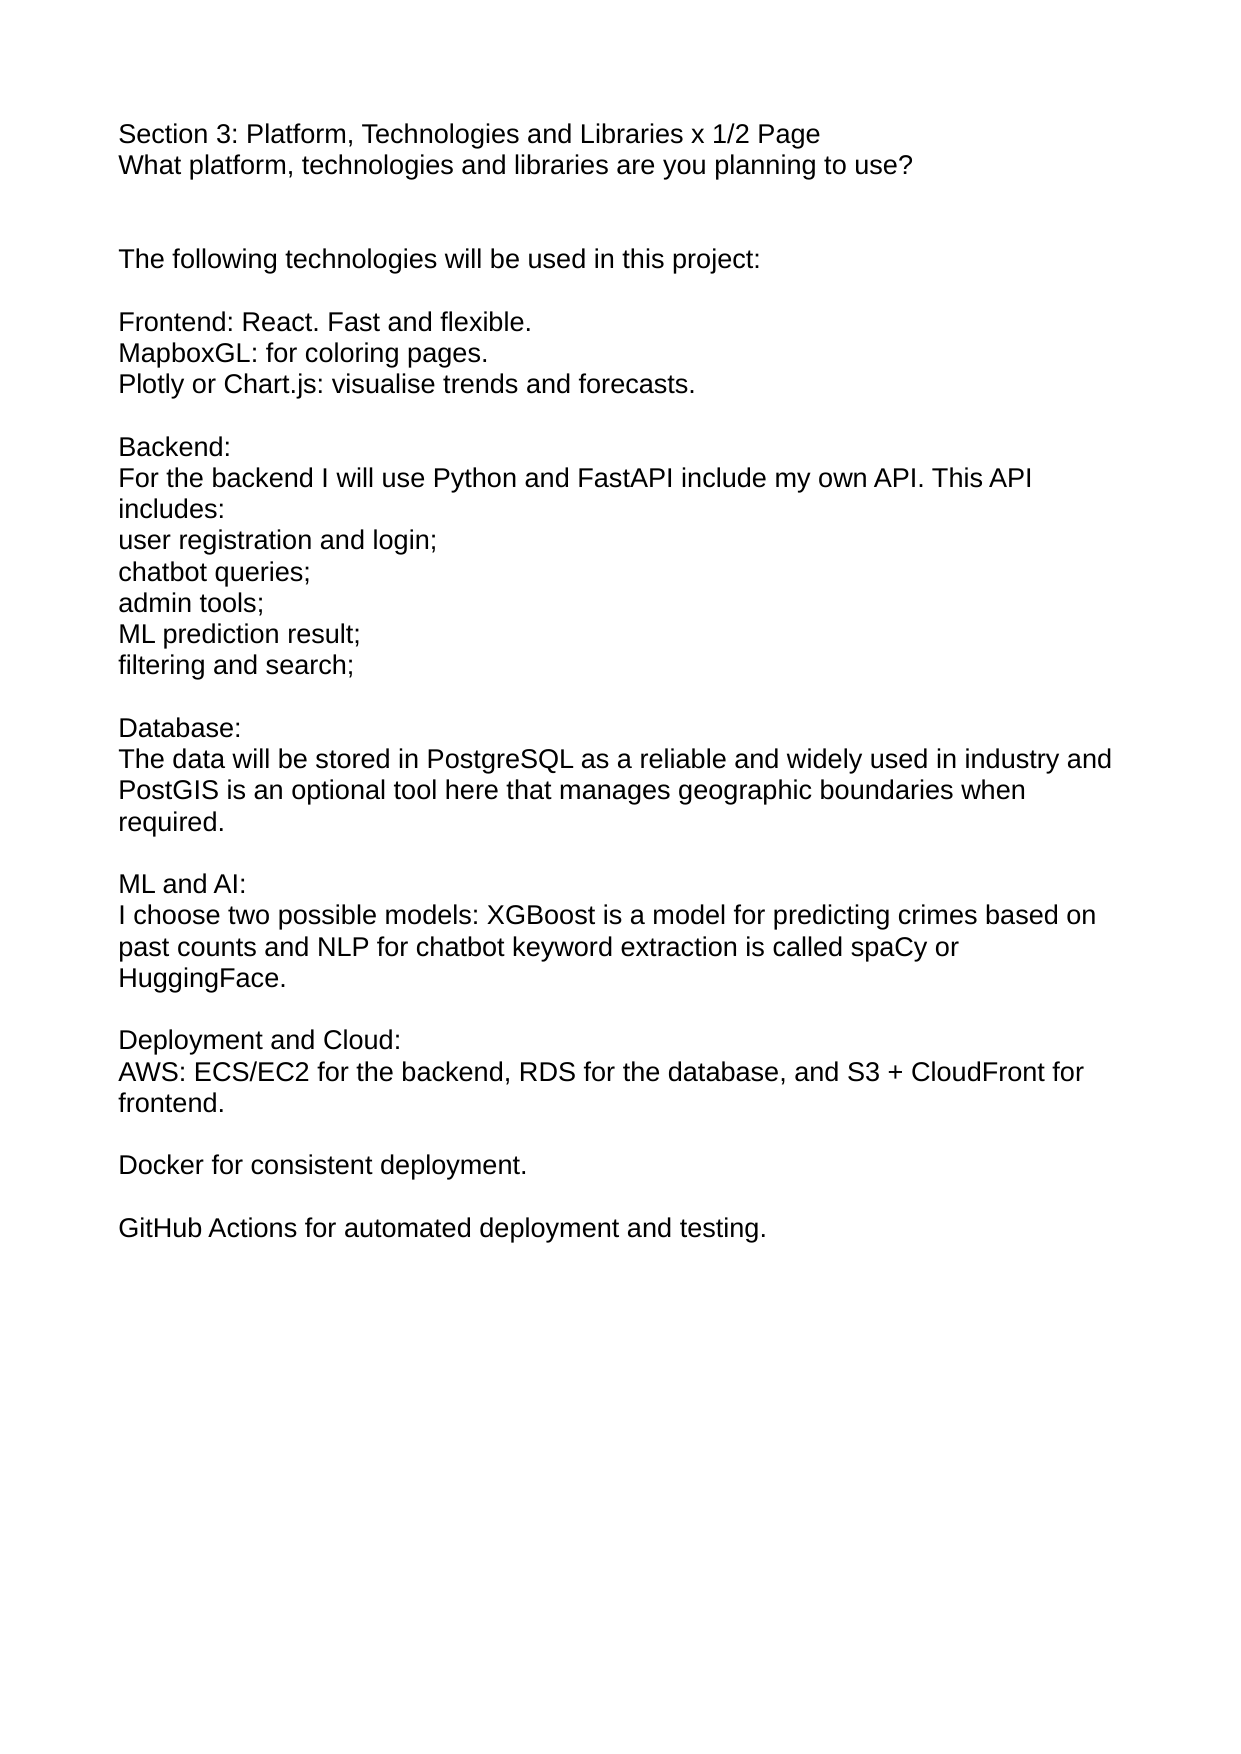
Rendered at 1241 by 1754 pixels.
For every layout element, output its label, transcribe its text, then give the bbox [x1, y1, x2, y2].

text For the backend I will use Python and FastAPI include my own API. This API includes: [118, 462, 1122, 524]
text chatbot queries; [118, 556, 1122, 587]
text filtering and search; Database: The data will be stored in PostgreSQL as a reliable and widely used in industry and PostGIS is an optional tool here that manages geographic boundaries when required. ML and AI: [118, 649, 1122, 899]
text I choose two possible models: XGBoost is a model for predicting crimes based on past counts and NLP for chatbot keyword extraction is called spaCy or HuggingFace. Deployment and Cloud: AWS: ECS/EC2 for the backend, RDS for the database, and S3 + CloudFront for frontend. Docker for consistent deployment. GitHub Actions for automated deployment and testing. [118, 899, 1122, 1306]
text user registration and login; [118, 524, 1122, 556]
text ML prediction result; [118, 618, 1122, 649]
text The following technologies will be used in this project: Frontend: React. Fast and flexible. MapboxGL: for coloring pages. Plotly or Chart.js: visualise trends and forecasts. Backend: [118, 243, 1122, 462]
text admin tools; [118, 587, 1122, 618]
text Section 3: Platform, Technologies and Libraries x 1/2 Page What platform, technologies and libraries are you planning to use? [118, 118, 1122, 212]
